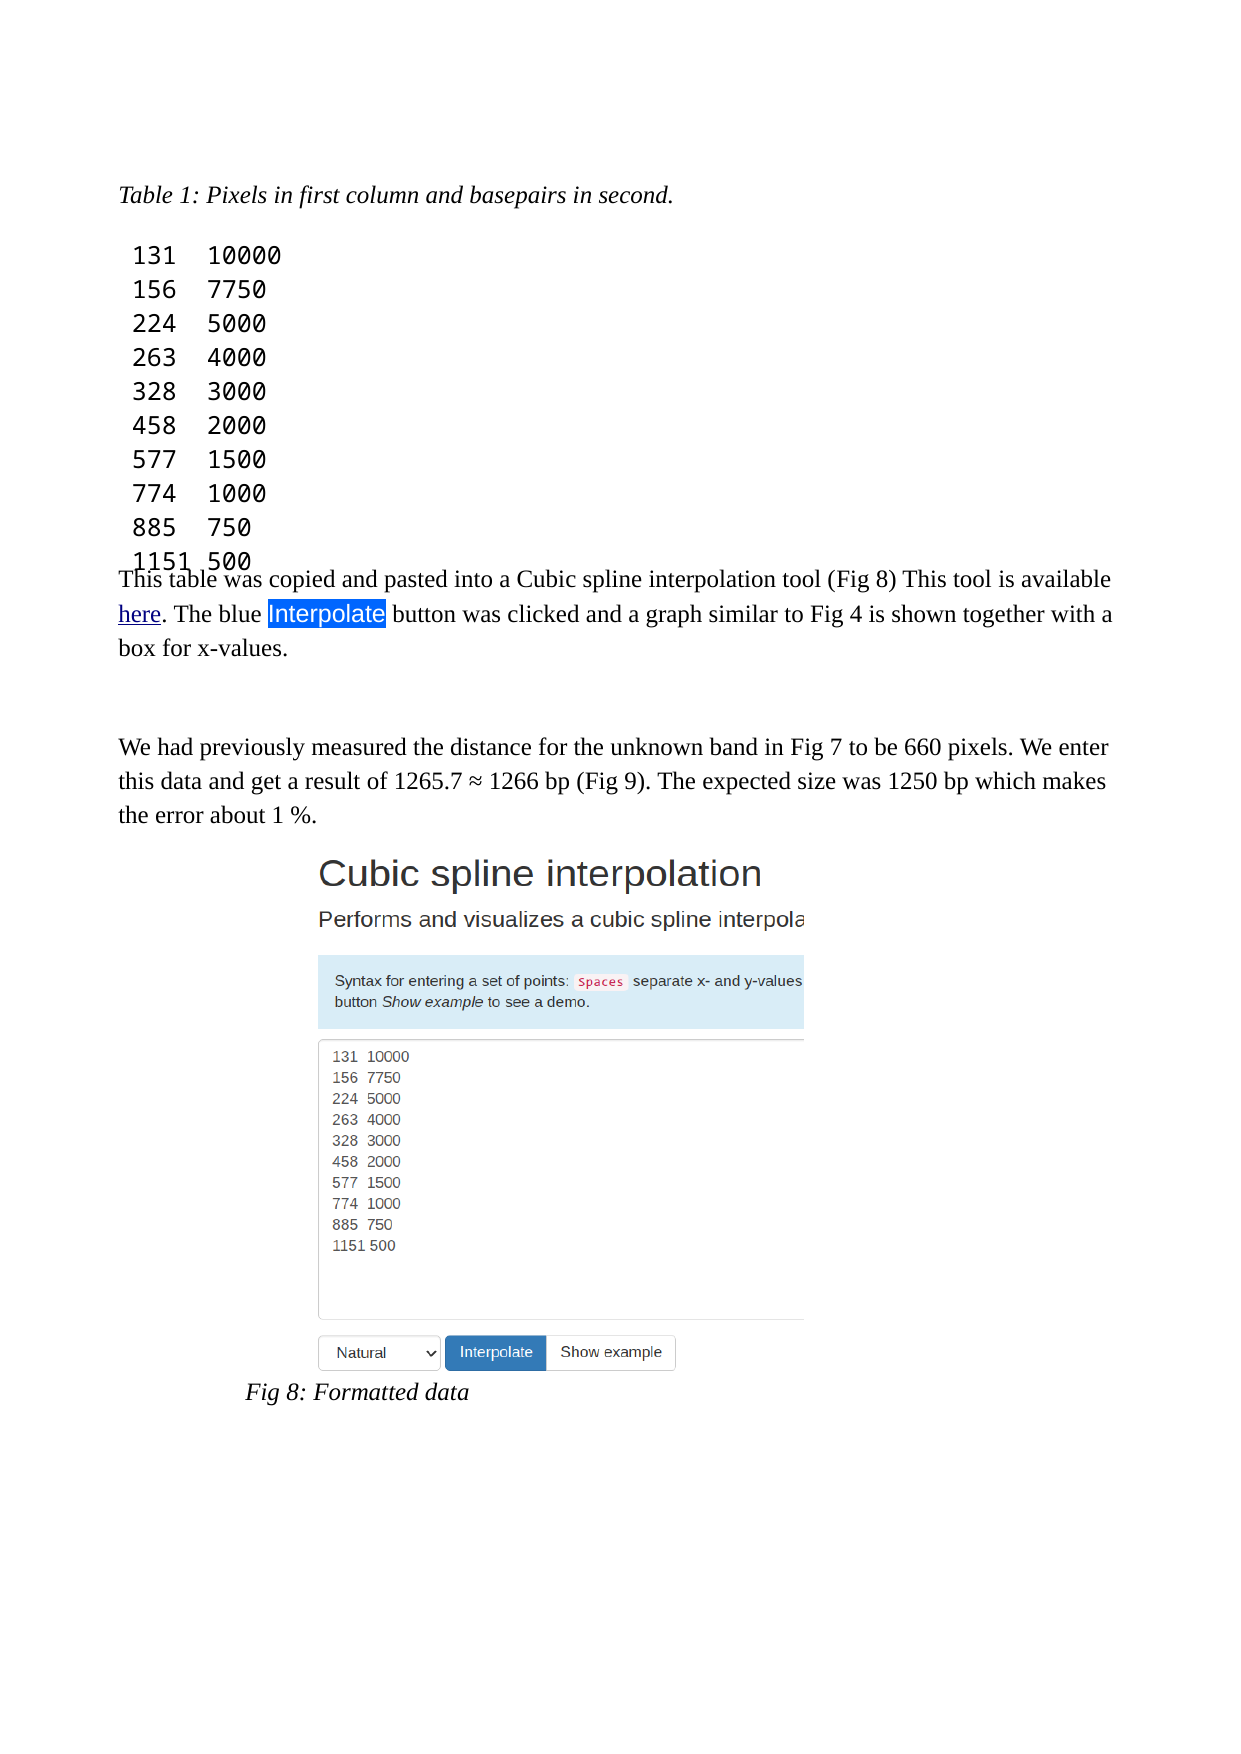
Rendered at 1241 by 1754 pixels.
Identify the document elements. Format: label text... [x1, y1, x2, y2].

picture [307, 854, 804, 1377]
text We had previously measured the distance for the unknown band in Fig 7 to be 660 pixels. We enter this data and get a result of 1265.7 ≈ 1266 bp (Fig 9). The expected size was 1250 bp which makes the error about 1 %. [118, 732, 1122, 829]
text Fig 8: Formatted data [245, 854, 866, 1406]
text This table was copied and pasted into a Cubic spline interpolation tool (Fig 8) This tool is available here. The blue Interpolate button was clicked and a graph similar to Fig 4 is shown together with a box for x-values. [118, 564, 1122, 662]
text Table 1: Pixels in first column and basepairs in second. [118, 180, 1122, 208]
